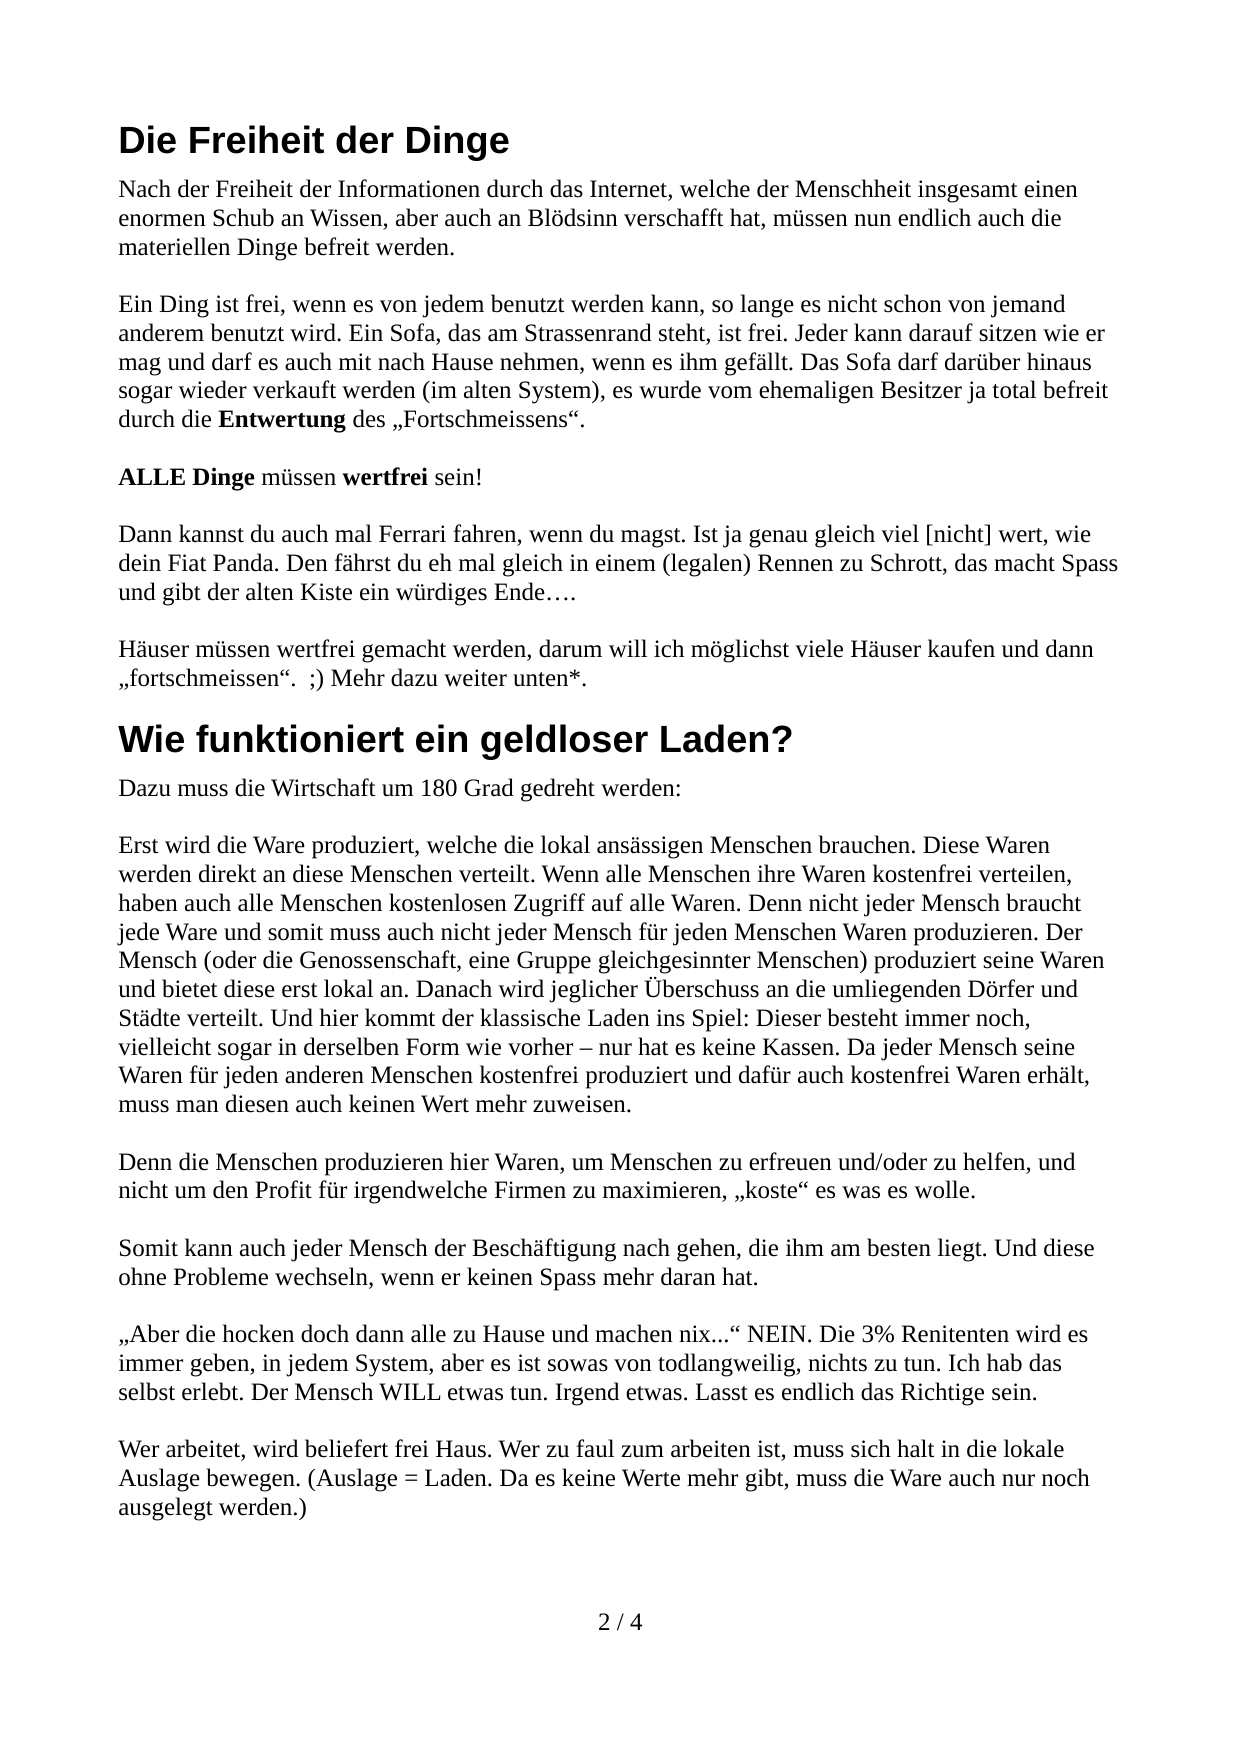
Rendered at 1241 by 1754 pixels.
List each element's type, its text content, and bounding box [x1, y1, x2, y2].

text Denn die Menschen produzieren hier Waren, um Menschen zu erfreuen und/oder zu helfen, und nicht um den Profit für irgendwelche Firmen zu maximieren, „koste“ es was es wolle. [118, 1147, 1122, 1204]
text Erst wird die Ware produziert, welche die lokal ansässigen Menschen brauchen. Diese Waren werden direkt an diese Menschen verteilt. Wenn alle Menschen ihre Waren kostenfrei verteilen, haben auch alle Menschen kostenlosen Zugriff auf alle Waren. Denn nicht jeder Mensch braucht jede Ware und somit muss auch nicht jeder Mensch für jeden Menschen Waren produzieren. Der Mensch (oder die Genossenschaft, eine Gruppe gleichgesinnter Menschen) produziert seine Waren und bietet diese erst lokal an. Danach wird jeglicher Überschuss an die umliegenden Dörfer und Städte verteilt. Und hier kommt der klassische Laden ins Spiel: Dieser besteht immer noch, vielleicht sogar in derselben Form wie vorher – nur hat es keine Kassen. Da jeder Mensch seine Waren für jeden anderen Menschen kostenfrei produziert und dafür auch kostenfrei Waren erhält, muss man diesen auch keinen Wert mehr zuweisen. [118, 830, 1122, 1118]
text Dann kannst du auch mal Ferrari fahren, wenn du magst. Ist ja genau gleich viel [nicht] wert, wie dein Fiat Panda. Den fährst du eh mal gleich in einem (legalen) Rennen zu Schrott, das macht Spass und gibt der alten Kiste ein würdiges Ende…. [118, 519, 1122, 606]
text Wer arbeitet, wird beliefert frei Haus. Wer zu faul zum arbeiten ist, muss sich halt in die lokale Auslage bewegen. (Auslage = Laden. Da es keine Werte mehr gibt, muss die Ware auch nur noch ausgelegt werden.) [118, 1434, 1122, 1520]
text ALLE Dinge müssen wertfrei sein! [118, 462, 1122, 491]
text Somit kann auch jeder Mensch der Beschäftigung nach gehen, die ihm am besten liegt. Und diese ohne Probleme wechseln, wenn er keinen Spass mehr daran hat. [118, 1233, 1122, 1290]
text Häuser müssen wertfrei gemacht werden, darum will ich möglichst viele Häuser kaufen und dann „fortschmeissen“. ;) Mehr dazu weiter unten*. [118, 634, 1122, 692]
text Ein Ding ist frei, wenn es von jedem benutzt werden kann, so lange es nicht schon von jemand anderem benutzt wird. Ein Sofa, das am Strassenrand steht, ist frei. Jeder kann darauf sitzen wie er mag und darf es auch mit nach Hause nehmen, wenn es ihm gefällt. Das Sofa darf darüber hinaus sogar wieder verkauft werden (im alten System), es wurde vom ehemaligen Besitzer ja total befreit durch die Entwertung des „Fortschmeissens“. [118, 289, 1122, 433]
text Nach der Freiheit der Informationen durch das Internet, welche der Menschheit insgesamt einen enormen Schub an Wissen, aber auch an Blödsinn verschafft hat, müssen nun endlich auch die materiellen Dinge befreit werden. [118, 174, 1122, 261]
subtitle Die Freiheit der Dinge [118, 118, 1122, 162]
subtitle Wie funktioniert ein geldloser Laden? [118, 717, 1122, 760]
text Dazu muss die Wirtschaft um 180 Grad gedreht werden: [118, 773, 1122, 802]
text „Aber die hocken doch dann alle zu Hause und machen nix...“ NEIN. Die 3% Renitenten wird es immer geben, in jedem System, aber es ist sowas von todlangweilig, nichts zu tun. Ich hab das selbst erlebt. Der Mensch WILL etwas tun. Irgend etwas. Lasst es endlich das Richtige sein. [118, 1319, 1122, 1405]
